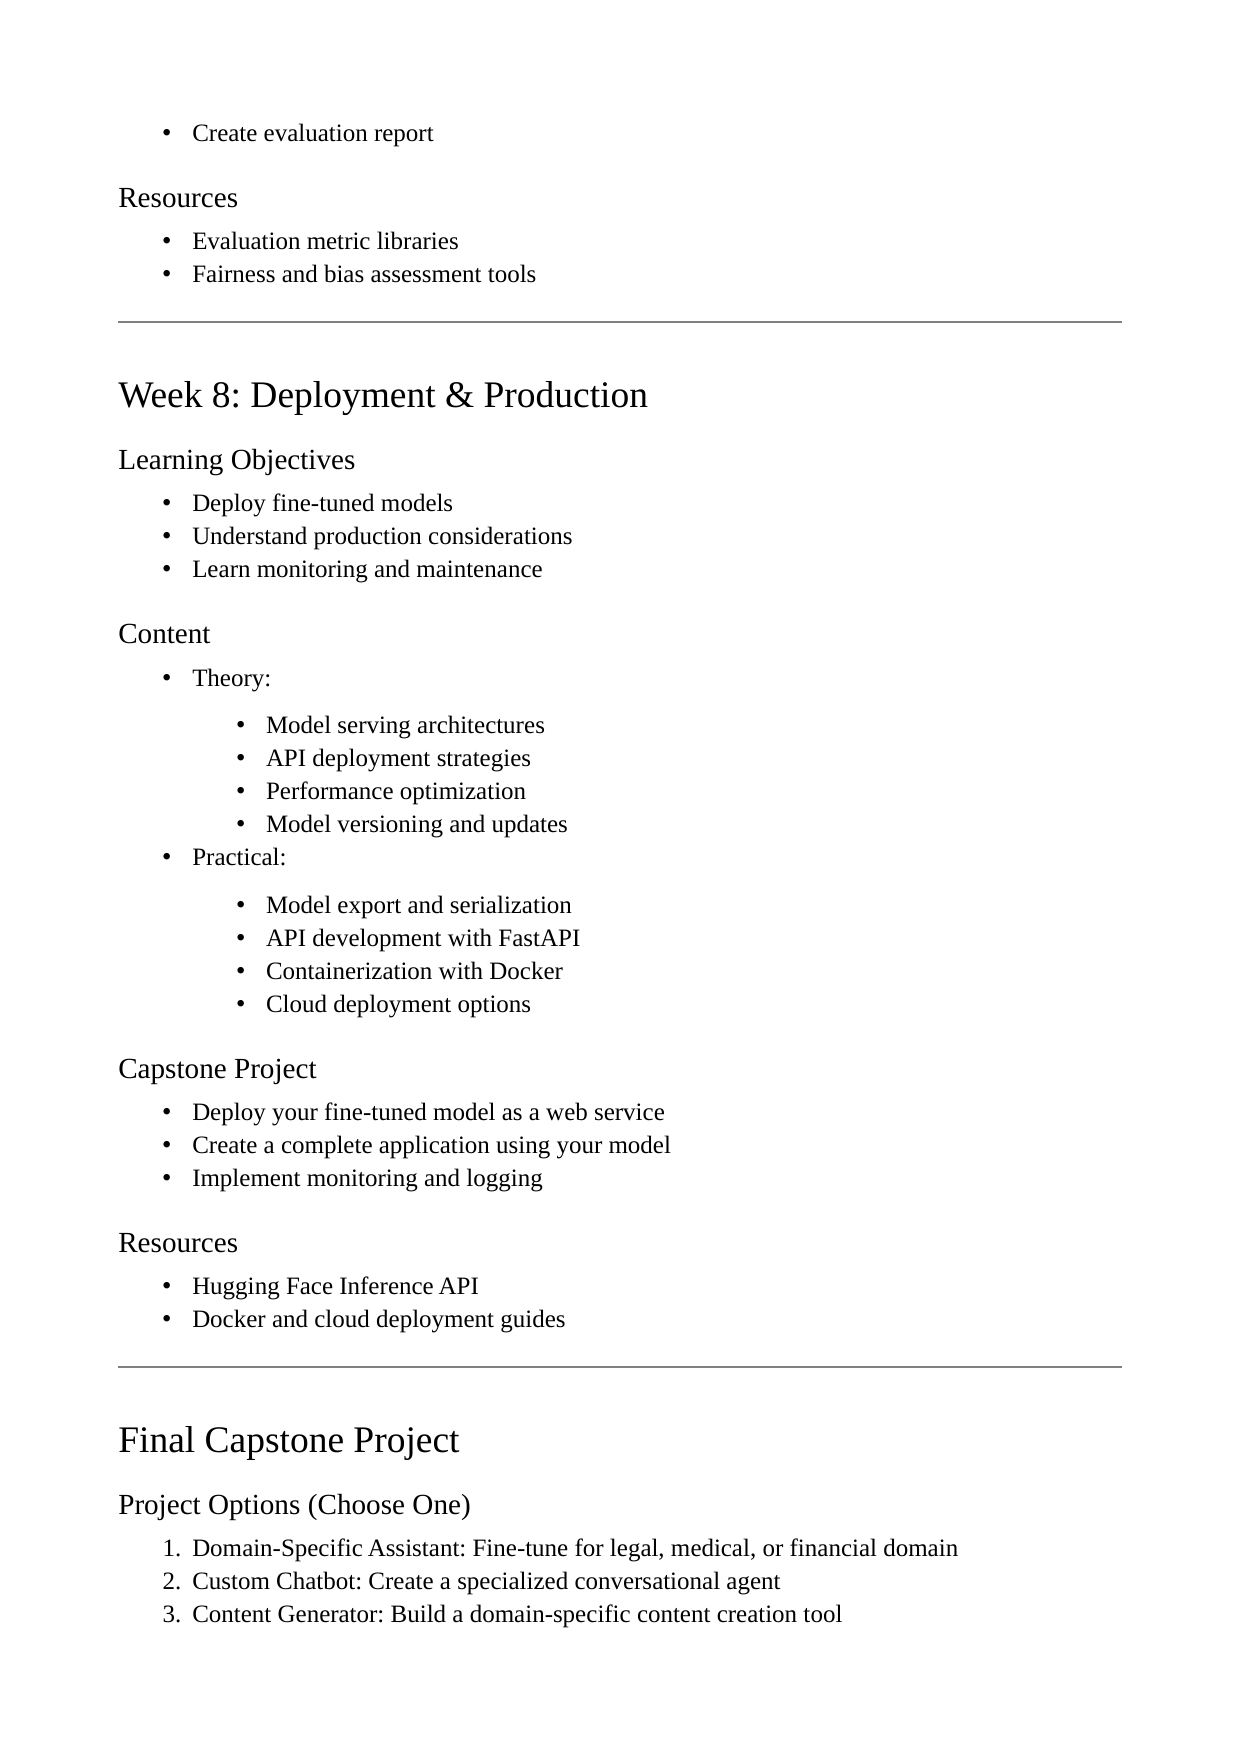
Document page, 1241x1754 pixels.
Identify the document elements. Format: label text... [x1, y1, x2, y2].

list Understand production considerations [162, 521, 1122, 550]
list Implement monitoring and logging [162, 1163, 1122, 1192]
subtitle Learning Objectives [118, 442, 1122, 476]
subtitle Week 8: Deployment & Production [118, 372, 1122, 415]
list Model serving architectures [236, 710, 1122, 739]
list Content Generator: Build a domain-specific content creation tool [162, 1599, 1122, 1628]
subtitle Resources [118, 180, 1122, 214]
list Deploy fine-tuned models [162, 488, 1122, 517]
list Evaluation metric libraries [162, 226, 1122, 255]
list Hugging Face Inference API [162, 1271, 1122, 1300]
list Learn monitoring and maintenance [162, 554, 1122, 583]
subtitle Project Options (Choose One) [118, 1487, 1122, 1521]
list API deployment strategies [236, 743, 1122, 772]
subtitle Resources [118, 1225, 1122, 1259]
list Create evaluation report [162, 118, 1122, 147]
subtitle Capstone Project [118, 1051, 1122, 1085]
list Model export and serialization [236, 890, 1122, 919]
list Fairness and bias assessment tools [162, 259, 1122, 288]
list Model versioning and updates [236, 809, 1122, 838]
list Containerization with Docker [236, 956, 1122, 985]
list Docker and cloud deployment guides [162, 1304, 1122, 1333]
list Deploy your fine-tuned model as a web service [162, 1097, 1122, 1126]
subtitle Final Capstone Project [118, 1417, 1122, 1460]
list Cloud deployment options [236, 989, 1122, 1018]
list Create a complete application using your model [162, 1130, 1122, 1159]
list Performance optimization [236, 776, 1122, 805]
list Theory: [162, 663, 1122, 691]
list Domain-Specific Assistant: Fine-tune for legal, medical, or financial domain [162, 1533, 1122, 1562]
list Custom Chatbot: Create a specialized conversational agent [162, 1566, 1122, 1595]
subtitle Content [118, 617, 1122, 650]
list API development with FastAPI [236, 923, 1122, 952]
list Practical: [162, 842, 1122, 871]
